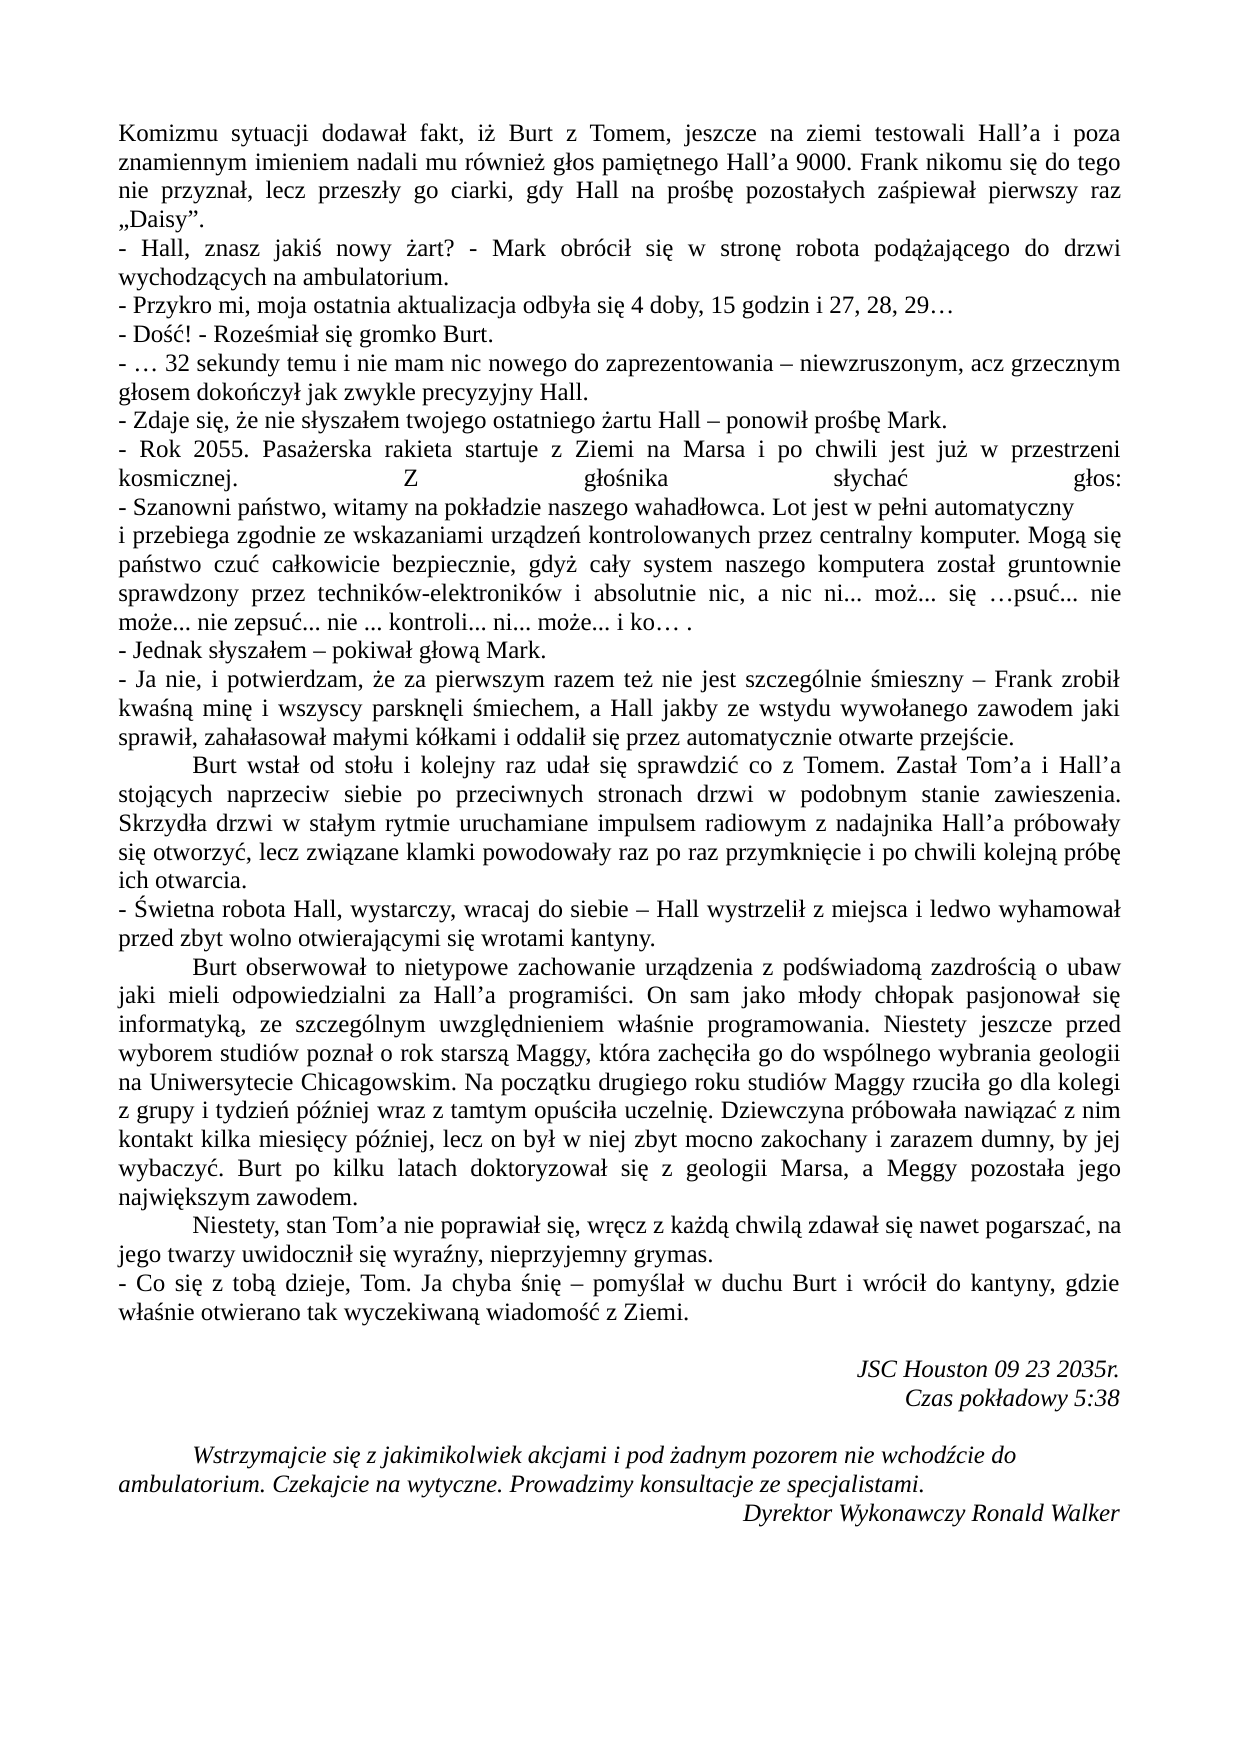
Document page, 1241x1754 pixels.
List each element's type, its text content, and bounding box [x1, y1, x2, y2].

text JSC Houston 09 23 2035r. [118, 1354, 1122, 1383]
text - Ja nie, i potwierdzam, że za pierwszym razem też nie jest szczególnie śmieszny – Frank zrobił kwaśną minę i wszyscy parsknęli śmiechem, a Hall jakby ze wstydu wywołanego zawodem jaki sprawił, zahałasował małymi kółkami i oddalił się przez automatycznie otwarte przejście. [118, 664, 1122, 751]
text - Co się z tobą dzieje, Tom. Ja chyba śnię – pomyślał w duchu Burt i wrócił do kantyny, gdzie właśnie otwierano tak wyczekiwaną wiadomość z Ziemi. [118, 1268, 1122, 1326]
text Czas pokładowy 5:38 [118, 1383, 1122, 1412]
text Niestety, stan Tom’a nie poprawiał się, wręcz z każdą chwilą zdawał się nawet pogarszać, na jego twarzy uwidocznił się wyraźny, nieprzyjemny grymas. [118, 1211, 1122, 1268]
text - Rok 2055. Pasażerska rakieta startuje z Ziemi na Marsa i po chwili jest już w przestrzeni kosmicznej. Z głośnika słychać głos: - Szanowni państwo, witamy na pokładzie naszego wahadłowca. Lot jest w pełni automatyczny [118, 434, 1122, 521]
text - Jednak słyszałem – pokiwał głową Mark. [118, 636, 1122, 664]
text Burt wstał od stołu i kolejny raz udał się sprawdzić co z Tomem. Zastał Tom’a i Hall’a stojących naprzeciw siebie po przeciwnych stronach drzwi w podobnym stanie zawieszenia. Skrzydła drzwi w stałym rytmie uruchamiane impulsem radiowym z nadajnika Hall’a próbowały się otworzyć, lecz związane klamki powodowały raz po raz przymknięcie i po chwili kolejną próbę ich otwarcia. [118, 751, 1122, 894]
text - Świetna robota Hall, wystarczy, wracaj do siebie – Hall wystrzelił z miejsca i ledwo wyhamował przed zbyt wolno otwierającymi się wrotami kantyny. [118, 894, 1122, 952]
text - Przykro mi, moja ostatnia aktualizacja odbyła się 4 doby, 15 godzin i 27, 28, 29… [118, 291, 1122, 319]
text Komizmu sytuacji dodawał fakt, iż Burt z Tomem, jeszcze na ziemi testowali Hall’a i poza znamiennym imieniem nadali mu również głos pamiętnego Hall’a 9000. Frank nikomu się do tego nie przyznał, lecz przeszły go ciarki, gdy Hall na prośbę pozostałych zaśpiewał pierwszy raz „Daisy”. [118, 118, 1122, 233]
text - Zdaje się, że nie słyszałem twojego ostatniego żartu Hall – ponowił prośbę Mark. [118, 406, 1122, 434]
text Dyrektor Wykonawczy Ronald Walker [118, 1498, 1122, 1527]
text - Dość! - Roześmiał się gromko Burt. [118, 319, 1122, 348]
text - Hall, znasz jakiś nowy żart? - Mark obrócił się w stronę robota podążającego do drzwi wychodzących na ambulatorium. [118, 233, 1122, 291]
text i przebiega zgodnie ze wskazaniami urządzeń kontrolowanych przez centralny komputer. Mogą się państwo czuć całkowicie bezpiecznie, gdyż cały system naszego komputera został gruntownie sprawdzony przez techników-elektroników i absolutnie nic, a nic ni... moż... się …psuć... nie może... nie zepsuć... nie ... kontroli... ni... może... i ko… . [118, 521, 1122, 636]
text Burt obserwował to nietypowe zachowanie urządzenia z podświadomą zazdrością o ubaw jaki mieli odpowiedzialni za Hall’a programiści. On sam jako młody chłopak pasjonował się informatyką, ze szczególnym uwzględnieniem właśnie programowania. Niestety jeszcze przed wyborem studiów poznał o rok starszą Maggy, która zachęciła go do wspólnego wybrania geologii na Uniwersytecie Chicagowskim. Na początku drugiego roku studiów Maggy rzuciła go dla kolegi z grupy i tydzień później wraz z tamtym opuściła uczelnię. Dziewczyna próbowała nawiązać z nim kontakt kilka miesięcy później, lecz on był w niej zbyt mocno zakochany i zarazem dumny, by jej wybaczyć. Burt po kilku latach doktoryzował się z geologii Marsa, a Meggy pozostała jego największym zawodem. [118, 952, 1122, 1211]
text Wstrzymajcie się z jakimikolwiek akcjami i pod żadnym pozorem nie wchodźcie do ambulatorium. Czekajcie na wytyczne. Prowadzimy konsultacje ze specjalistami. [118, 1441, 1122, 1498]
text - … 32 sekundy temu i nie mam nic nowego do zaprezentowania – niewzruszonym, acz grzecznym głosem dokończył jak zwykle precyzyjny Hall. [118, 348, 1122, 406]
